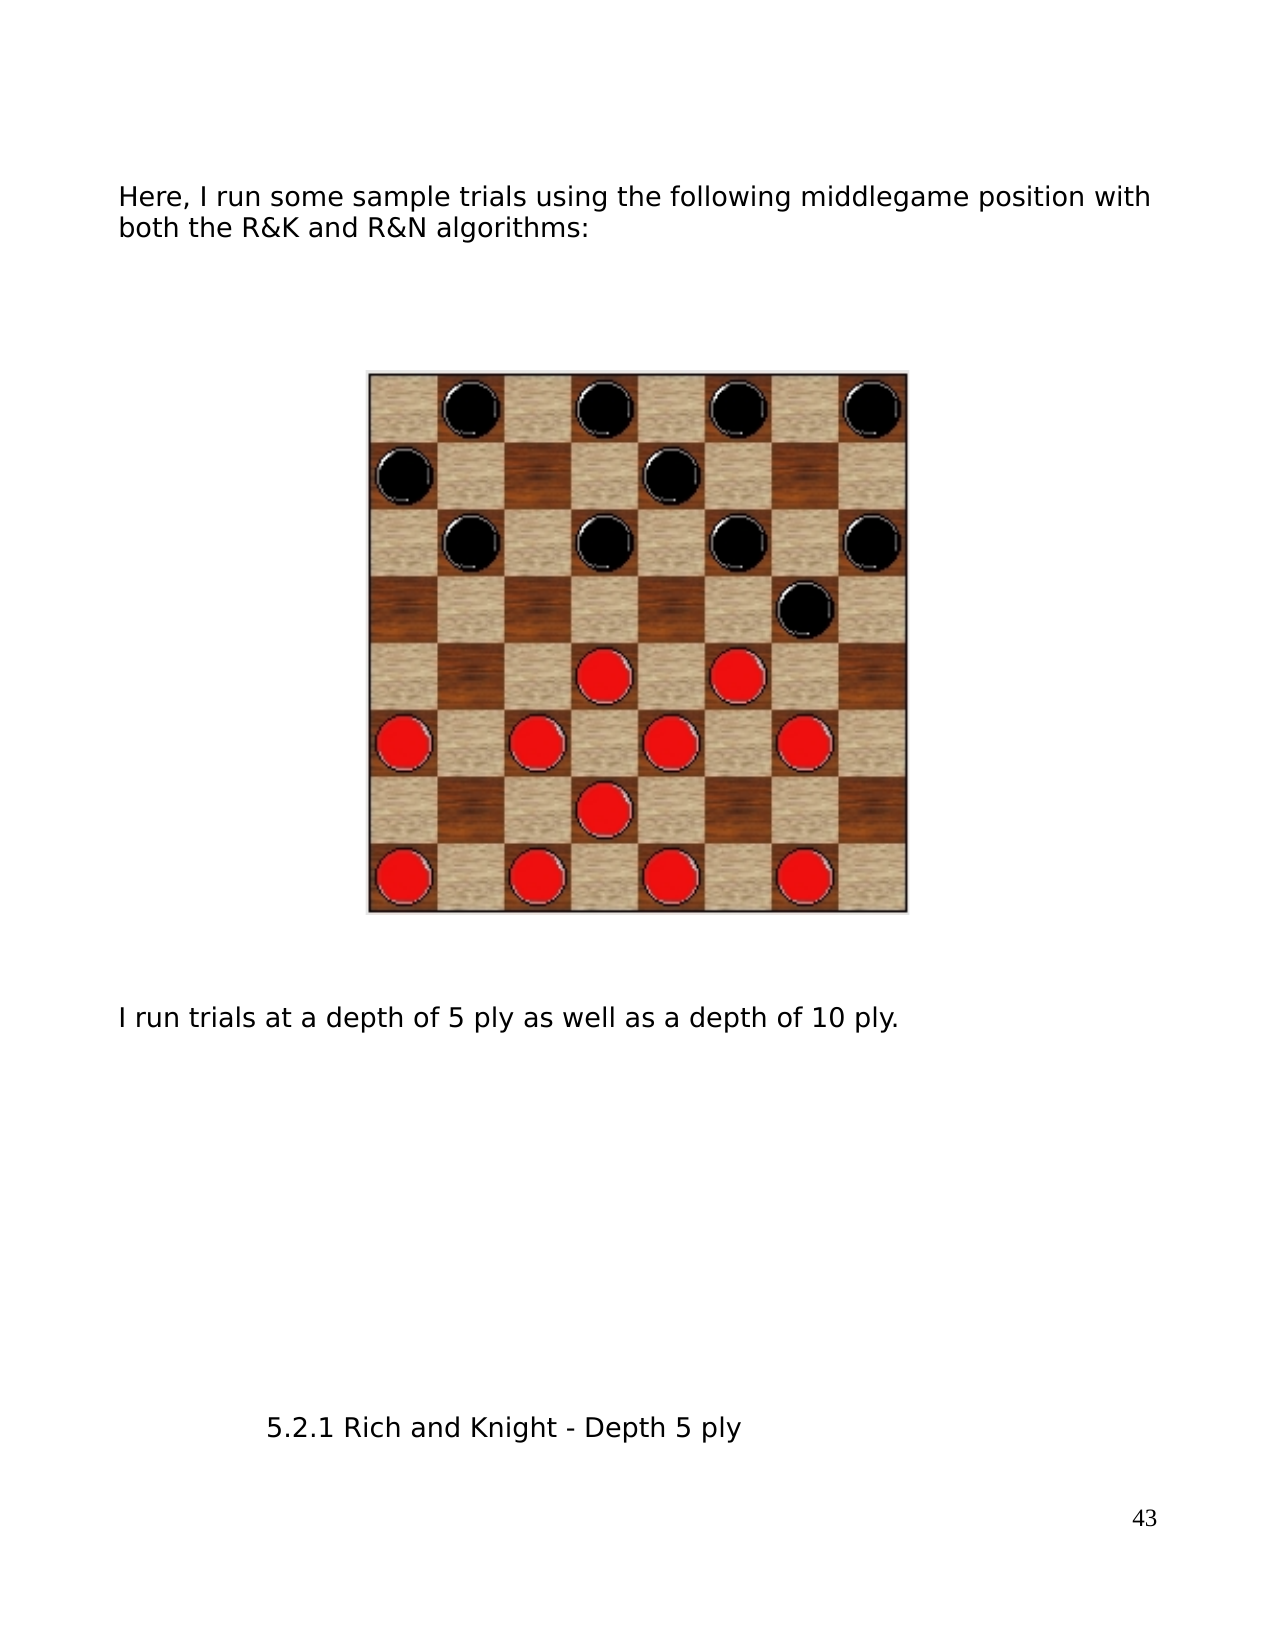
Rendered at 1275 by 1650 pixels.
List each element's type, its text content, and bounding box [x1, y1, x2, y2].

picture [365, 370, 910, 915]
text 5.2.1 Rich and Knight - Depth 5 ply [118, 1412, 1157, 1444]
text Here, I run some sample trials using the following middlegame position with both the R&K and R&N algorithms: [118, 181, 1157, 244]
text I run trials at a depth of 5 ply as well as a depth of 10 ply. [118, 1002, 1157, 1033]
